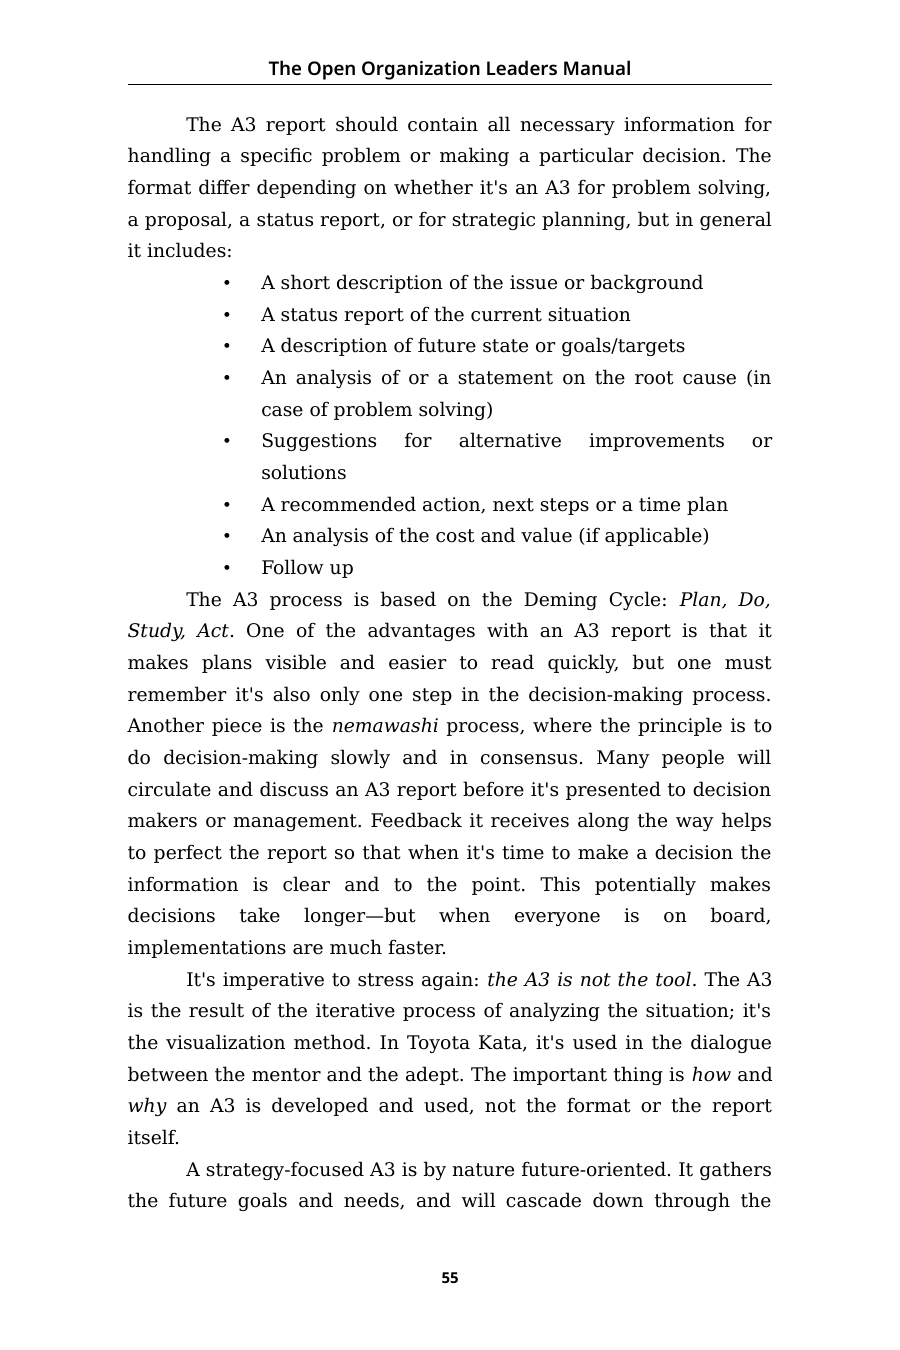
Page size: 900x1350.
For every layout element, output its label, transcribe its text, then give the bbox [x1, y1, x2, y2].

list An analysis of the cost and value (if applicable) [223, 526, 772, 547]
list A description of future state or goals/targets [223, 336, 772, 357]
list A recommended action, next steps or a time plan [223, 494, 772, 516]
text A strategy-focused A3 is by nature future-oriented. It gathers the future goals and needs, and will cascade down through the [127, 1159, 772, 1212]
list An analysis of or a statement on the root cause (in case of problem solving) [223, 367, 772, 421]
list Suggestions for alternative improvements or solutions [223, 431, 772, 484]
list Follow up [223, 557, 772, 579]
text It's imperative to stress again: the A3 is not the tool. The A3 is the result of the iterative process of analyzing the situation; it's the visualization method. In Toyota Kata, it's used in the dialogue between the mentor and the adept. The important thing is how and why an A3 is developed and used, not the format or the report itself. [127, 969, 772, 1149]
text The A3 process is based on the Deming Cycle: Plan, Do, Study, Act. One of the advantages with an A3 report is that it makes plans visible and easier to read quickly, but one must remember it's also only one step in the decision-making process. Another piece is the nemawashi process, where the principle is to do decision-making slowly and in consensus. Many people will circulate and discuss an A3 report before it's presented to decision makers or management. Feedback it receives along the way helps to perfect the report so that when it's time to make a decision the information is clear and to the point. This potentially makes decisions take longer—but when everyone is on board, implementations are much faster. [127, 589, 772, 959]
list A status report of the current situation [223, 304, 772, 326]
text The A3 report should contain all necessary information for handling a specific problem or making a particular decision. The format differ depending on whether it's an A3 for problem solving, a proposal, a status report, or for strategic planning, but in general it includes: [127, 114, 772, 262]
list A short description of the issue or background [223, 272, 772, 294]
